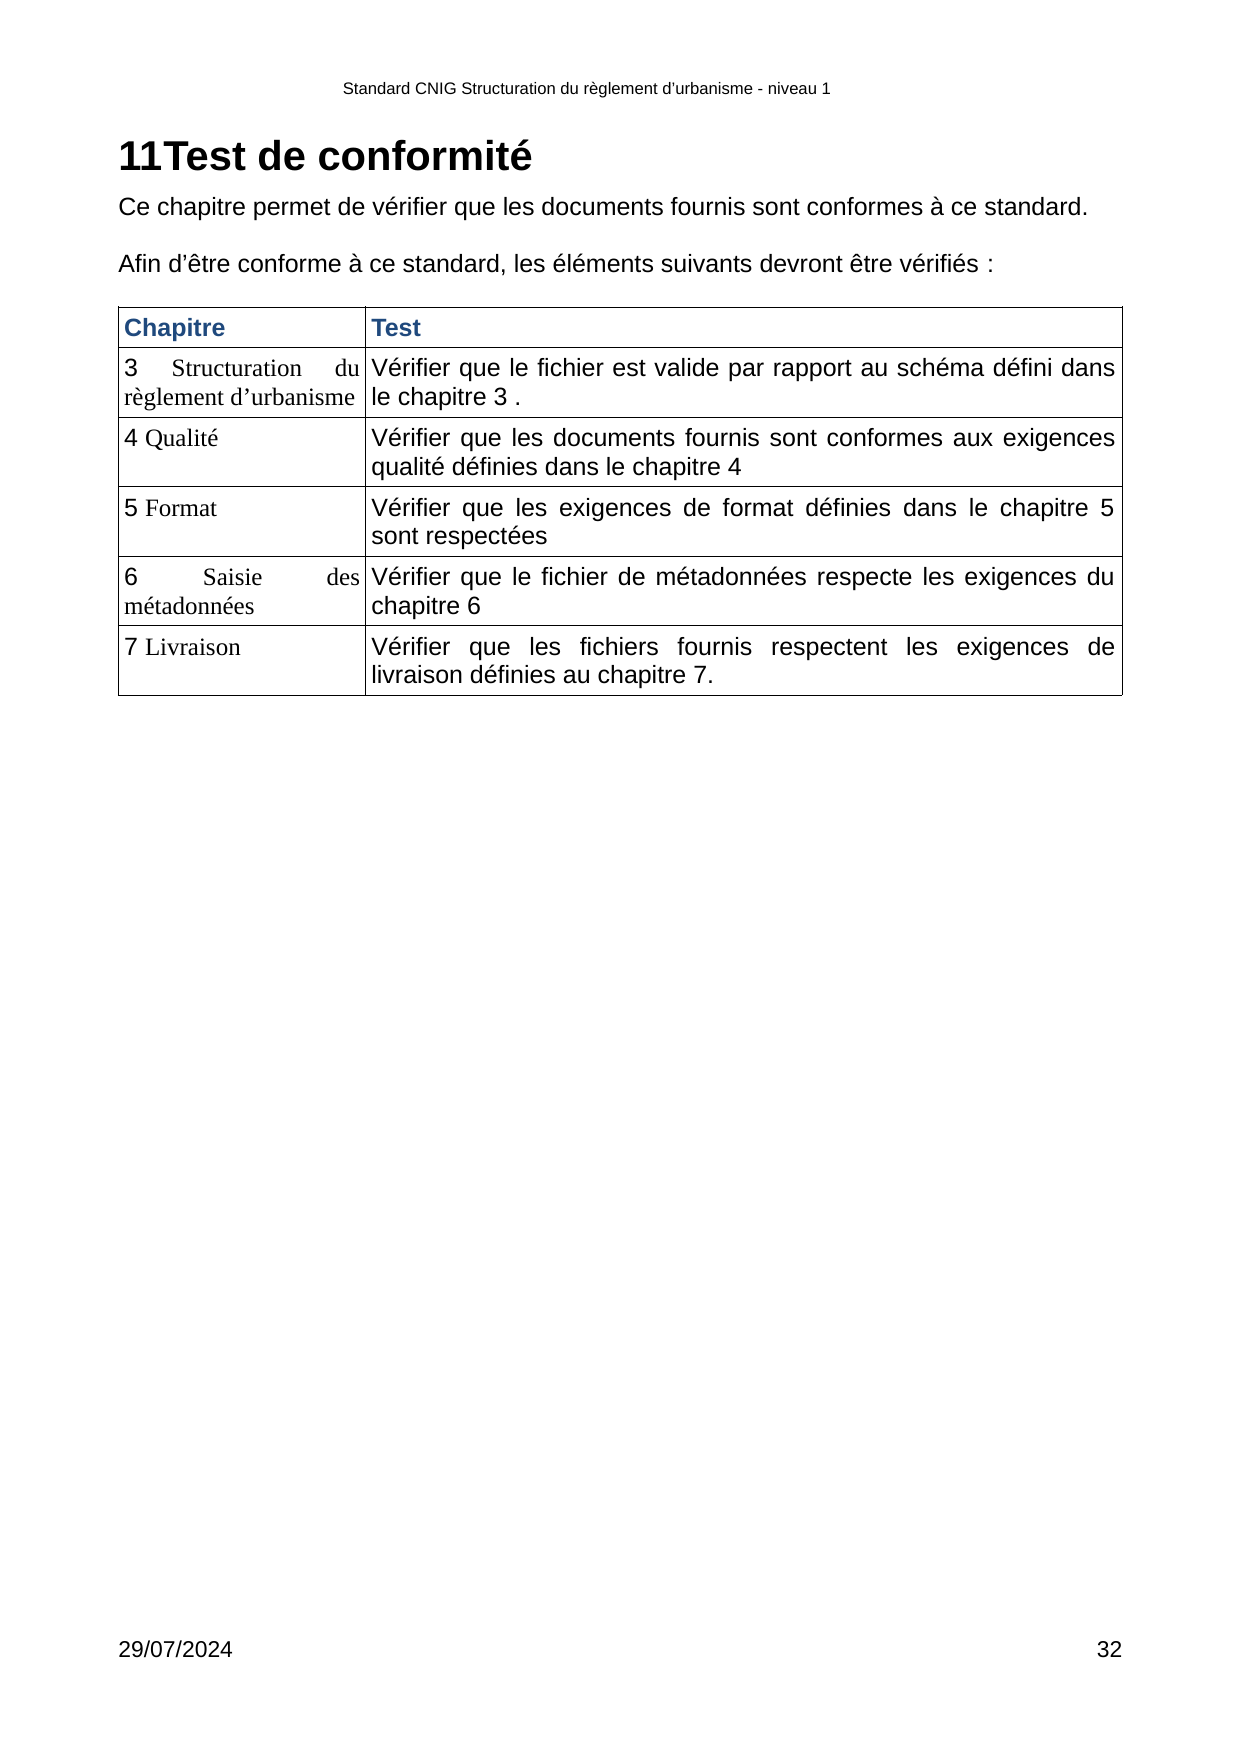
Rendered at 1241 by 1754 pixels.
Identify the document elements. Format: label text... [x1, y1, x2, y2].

table_cell 4 Qualité [119, 418, 365, 486]
table_header Test [366, 308, 1122, 347]
text Ce chapitre permet de vérifier que les documents fournis sont conformes à ce standard. [118, 191, 1122, 220]
table_cell 7 Livraison [119, 626, 365, 695]
table_cell Vérifier que les exigences de format définies dans le chapitre 5 sont respectées [366, 487, 1122, 556]
subtitle Test de conformité [118, 131, 1122, 179]
table_cell Vérifier que le fichier de métadonnées respecte les exigences du chapitre 6 [366, 557, 1122, 625]
table_cell Vérifier que les documents fournis sont conformes aux exigences qualité définies dans le chapitre 4 [366, 418, 1122, 486]
table_cell 3 Structuration du règlement d’urbanisme [119, 348, 365, 417]
table_cell 6 Saisie des métadonnées [119, 557, 365, 625]
table_header Chapitre [119, 308, 365, 347]
table_cell Vérifier que le fichier est valide par rapport au schéma défini dans le chapitre 3 . [366, 348, 1122, 417]
text Afin d’être conforme à ce standard, les éléments suivants devront être vérifiés : [118, 249, 1122, 278]
table_cell Vérifier que les fichiers fournis respectent les exigences de livraison définies au chapitre 7. [366, 626, 1122, 695]
table_cell 5 Format [119, 487, 365, 556]
